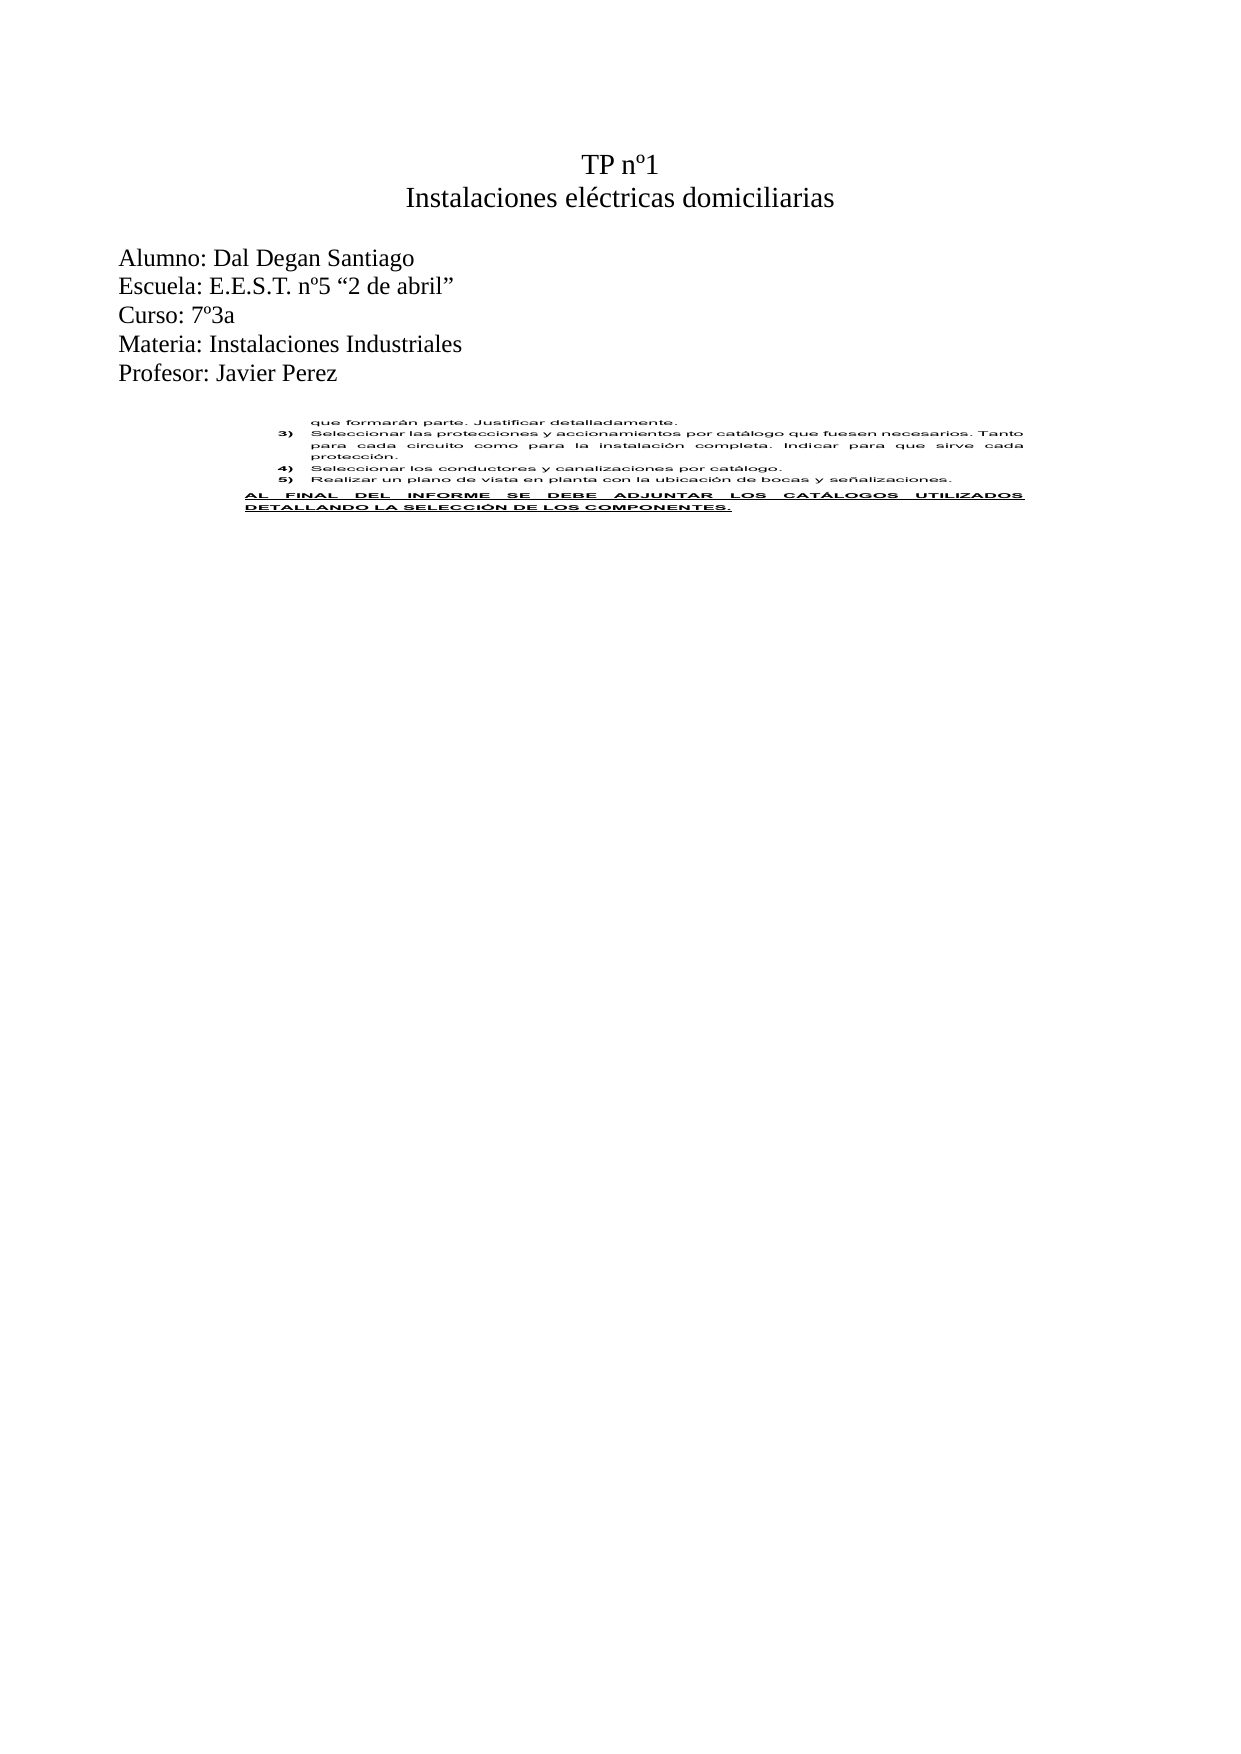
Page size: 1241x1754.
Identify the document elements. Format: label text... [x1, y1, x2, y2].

text Alumno: Dal Degan Santiago [118, 214, 1122, 271]
text Escuela: E.E.S.T. nº5 “2 de abril” [118, 271, 1122, 300]
text Materia: Instalaciones Industriales [118, 329, 1122, 358]
text Profesor: Javier Perez [118, 358, 1122, 386]
text Instalaciones eléctricas domiciliarias [118, 180, 1122, 214]
text Curso: 7º3a [118, 300, 1122, 329]
text TP nº1 [118, 147, 1122, 180]
